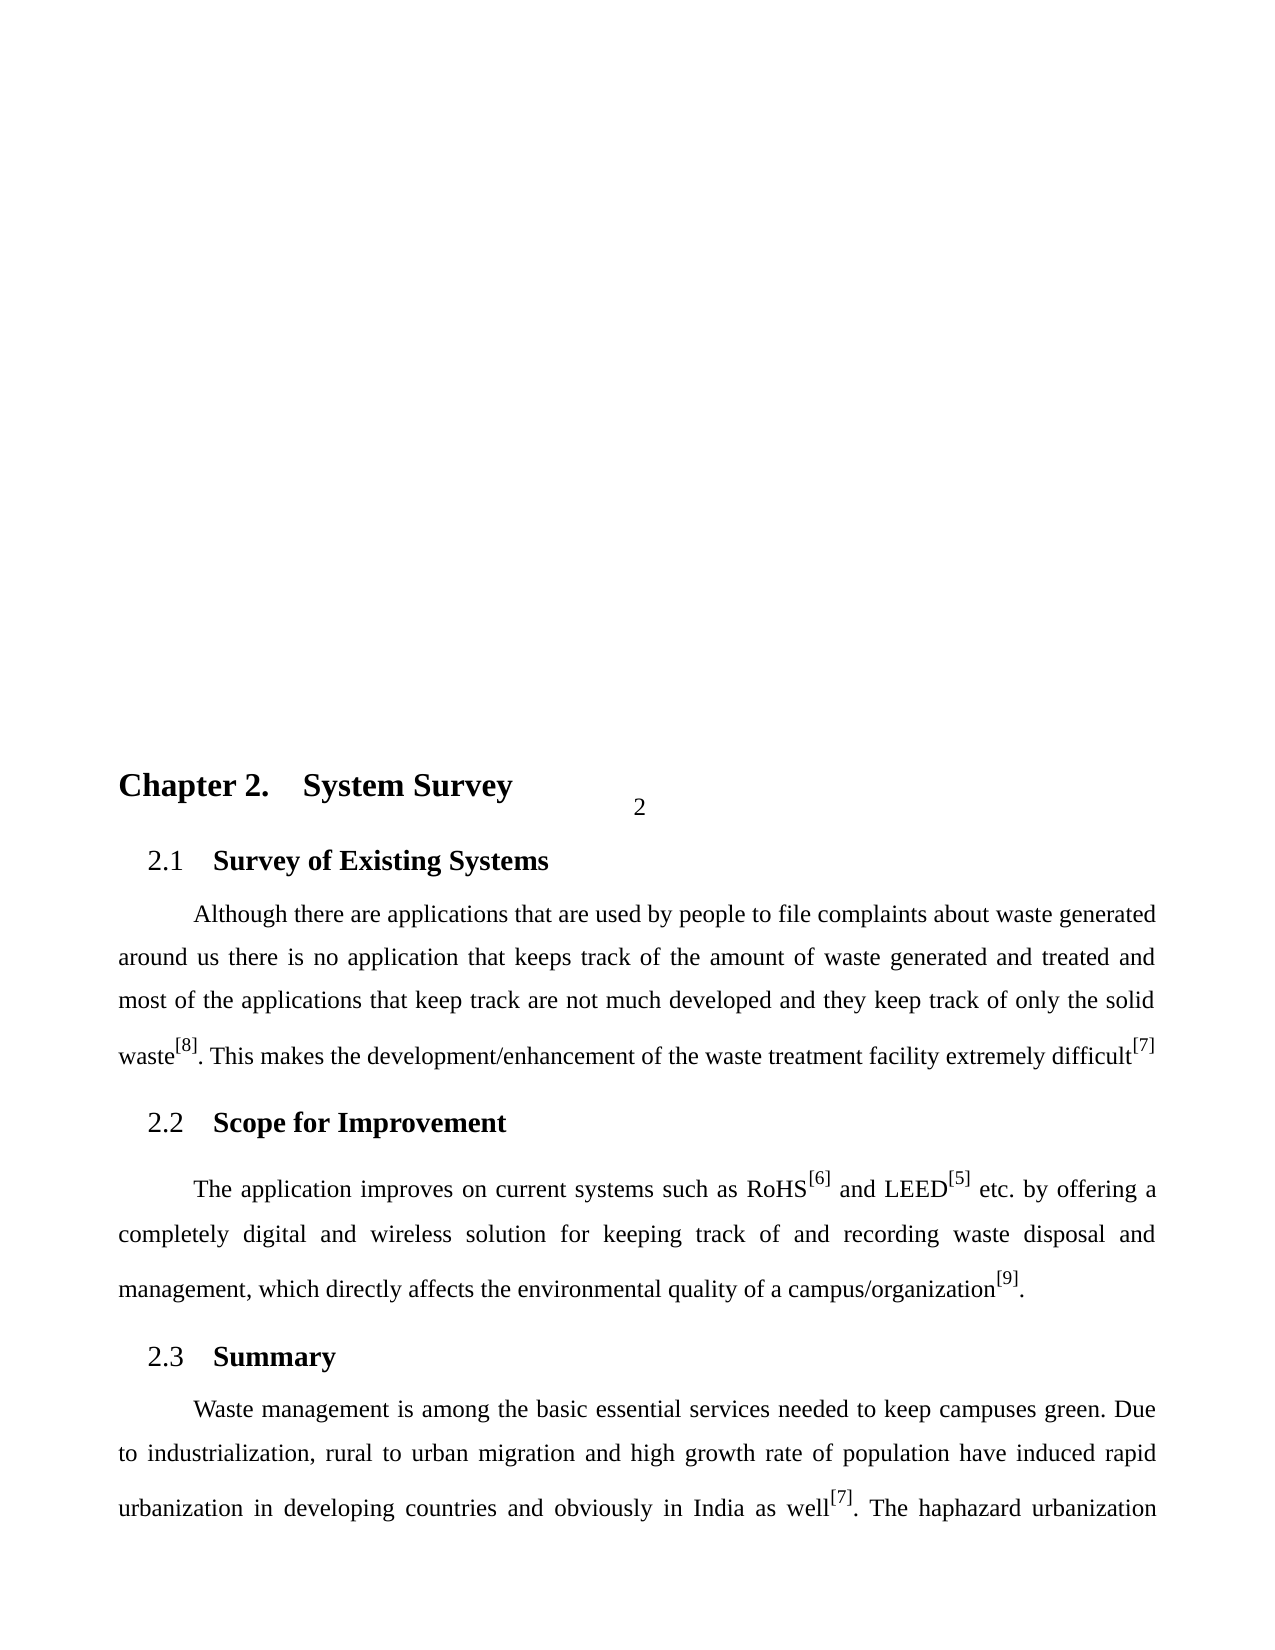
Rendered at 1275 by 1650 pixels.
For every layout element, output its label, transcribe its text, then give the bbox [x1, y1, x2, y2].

text Although there are applications that are used by people to file complaints about waste generated around us there is no application that keeps track of the amount of waste generated and treated and most of the applications that keep track are not much developed and they keep track of only the solid waste[8]. This makes the development/enhancement of the waste treatment facility extremely difficult[7] [118, 899, 1157, 1071]
text 2.2 Scope for Improvement [118, 1105, 1157, 1139]
text 2.1 Survey of Existing Systems [118, 843, 1157, 877]
text Waste management is among the basic essential services needed to keep campuses green. Due to industrialization, rural to urban migration and high growth rate of population have induced rapid urbanization in developing countries and obviously in India as well[7]. The haphazard urbanization [118, 1394, 1157, 1524]
text The application improves on current systems such as RoHS[6] and LEED[5] etc. by offering a completely digital and wireless solution for keeping track of and recording waste disposal and management, which directly affects the environmental quality of a campus/organization[9]. [118, 1166, 1157, 1305]
text Chapter 2. System Survey [118, 765, 1157, 803]
text 2.3 Summary [118, 1339, 1157, 1372]
